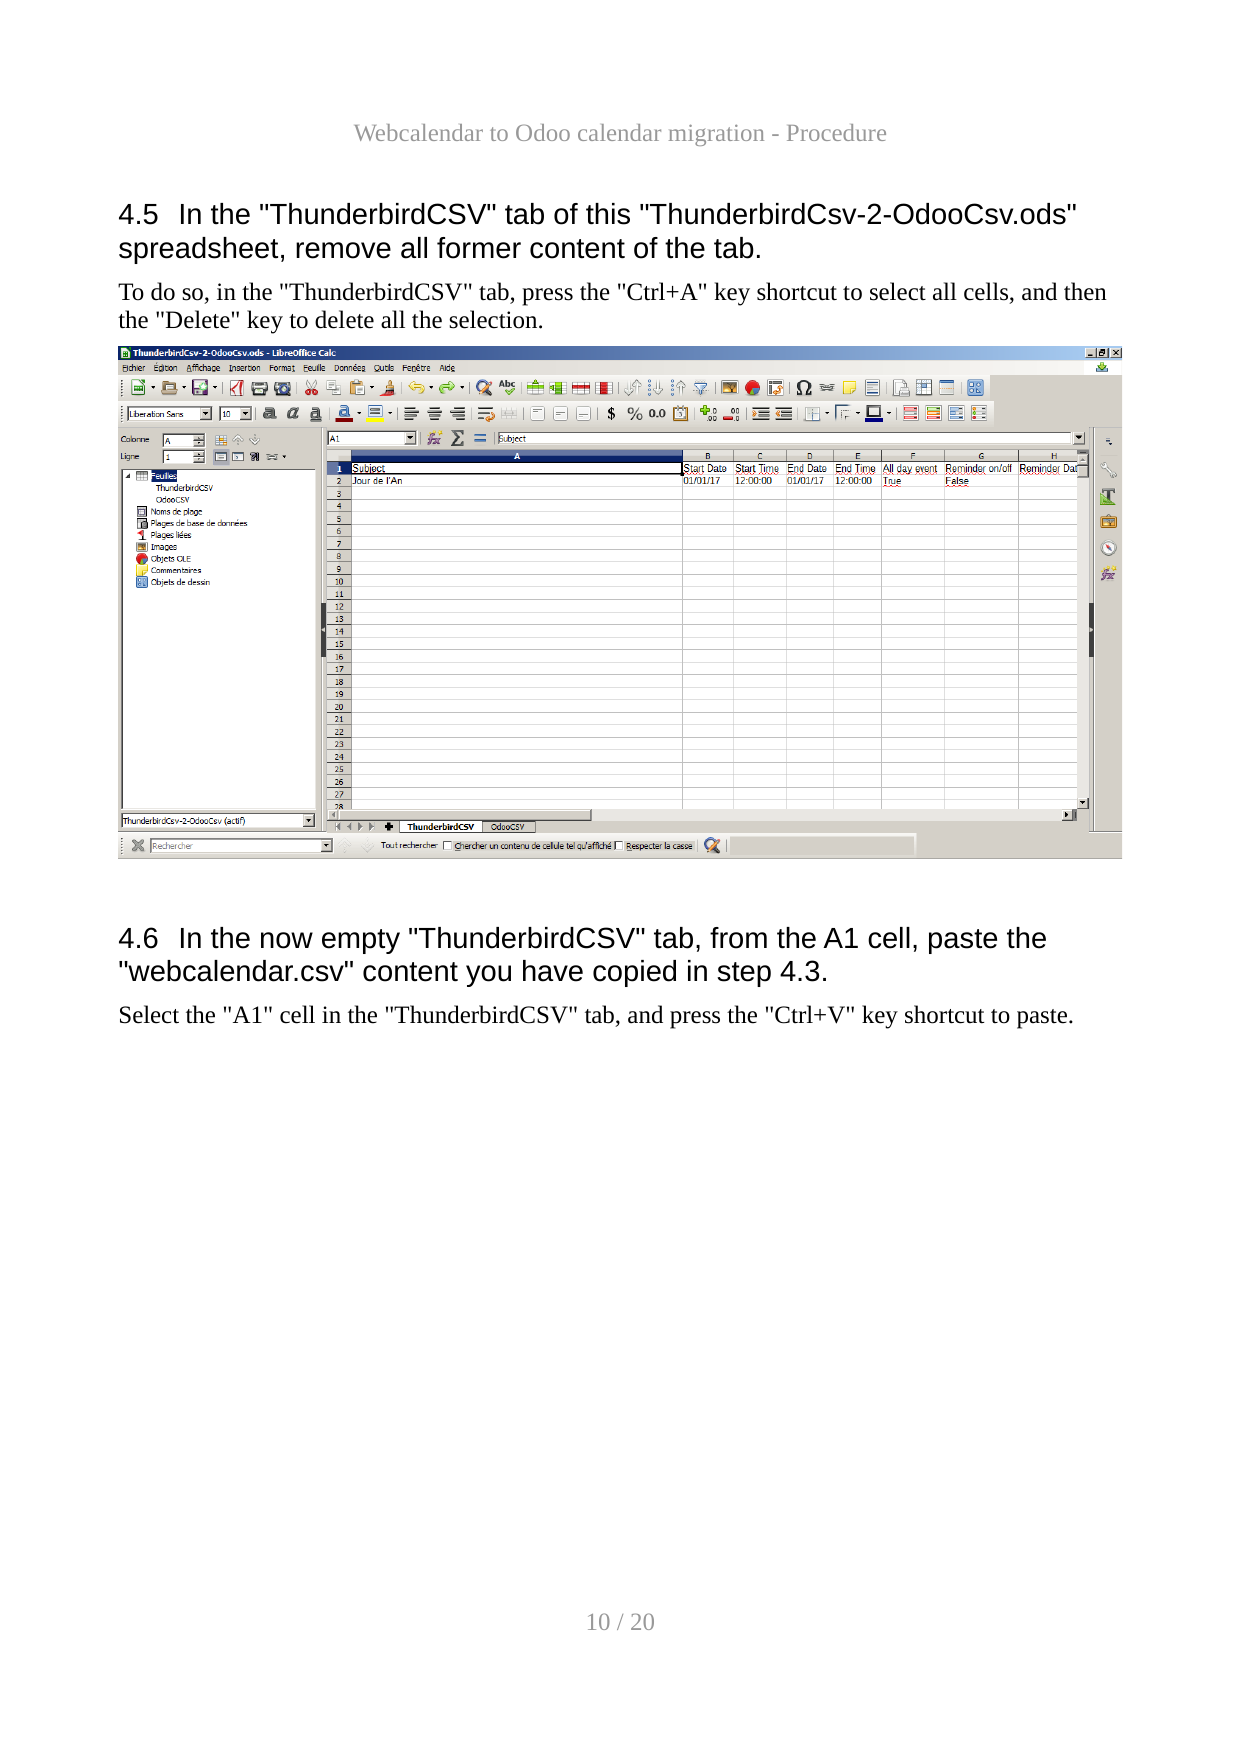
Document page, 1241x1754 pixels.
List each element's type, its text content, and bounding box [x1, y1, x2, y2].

picture [118, 346, 1123, 859]
text Select the "A1" cell in the "ThunderbirdCSV" tab, and press the "Ctrl+V" key shortcut to paste. [118, 1000, 1122, 1029]
text To do so, in the "ThunderbirdCSV" tab, press the "Ctrl+A" key shortcut to select all cells, and then the "Delete" key to delete all the selection. [118, 277, 1122, 334]
subtitle In the "ThunderbirdCSV" tab of this "ThunderbirdCsv-2-OdooCsv.ods" spreadsheet, remove all former content of the tab. [118, 197, 1122, 264]
subtitle In the now empty "ThunderbirdCSV" tab, from the A1 cell, paste the "webcalendar.csv" content you have copied in step 4.3. [118, 921, 1122, 988]
